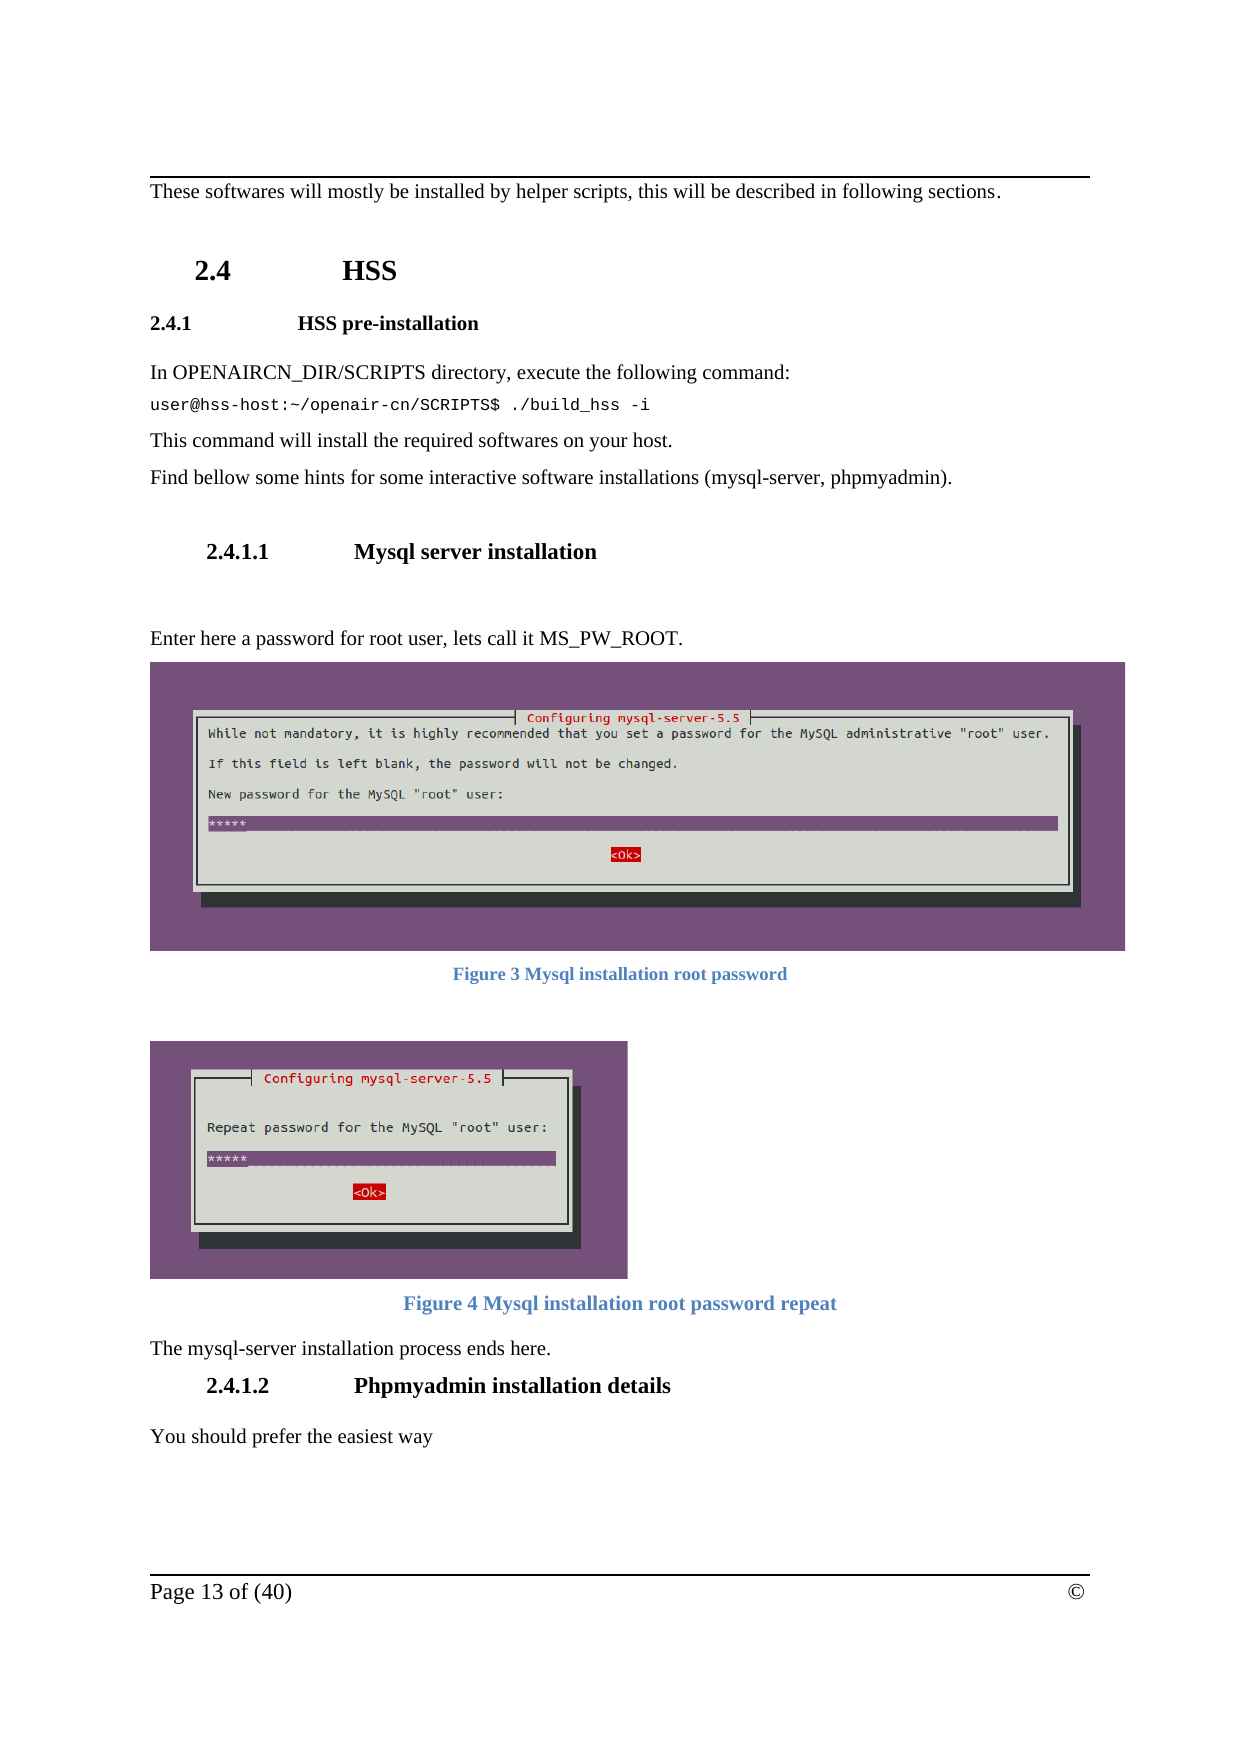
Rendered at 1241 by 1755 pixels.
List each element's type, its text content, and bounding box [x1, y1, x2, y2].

text Figure 4 Mysql installation root password repeat [150, 1291, 1090, 1315]
picture [150, 662, 1125, 951]
text Find bellow some hints for some interactive software installations (mysql-server, phpmyadmin). [150, 465, 1090, 489]
text In OPENAIRCN_DIR/SCRIPTS directory, execute the following command: [150, 360, 1090, 384]
text user@hss-host:~/openair-cn/SCRIPTS$ ./build_hss -i [150, 397, 1090, 416]
picture [150, 1041, 628, 1279]
subtitle HSS [194, 253, 1090, 286]
text Figure 3 Mysql installation root password [150, 963, 1090, 984]
text These softwares will mostly be installed by helper scripts, this will be described in following sections. [150, 179, 1090, 203]
text Enter here a password for root user, lets call it MS_PW_ROOT. [150, 626, 1090, 650]
text This command will install the required softwares on your host. [150, 428, 1090, 452]
subtitle Phpmyadmin installation details [206, 1373, 1090, 1399]
text The mysql-server installation process ends here. [150, 1336, 1090, 1360]
subtitle Mysql server installation [206, 538, 1090, 564]
subtitle HSS pre-installation [150, 311, 1090, 335]
text You should prefer the easiest way [150, 1424, 1090, 1448]
